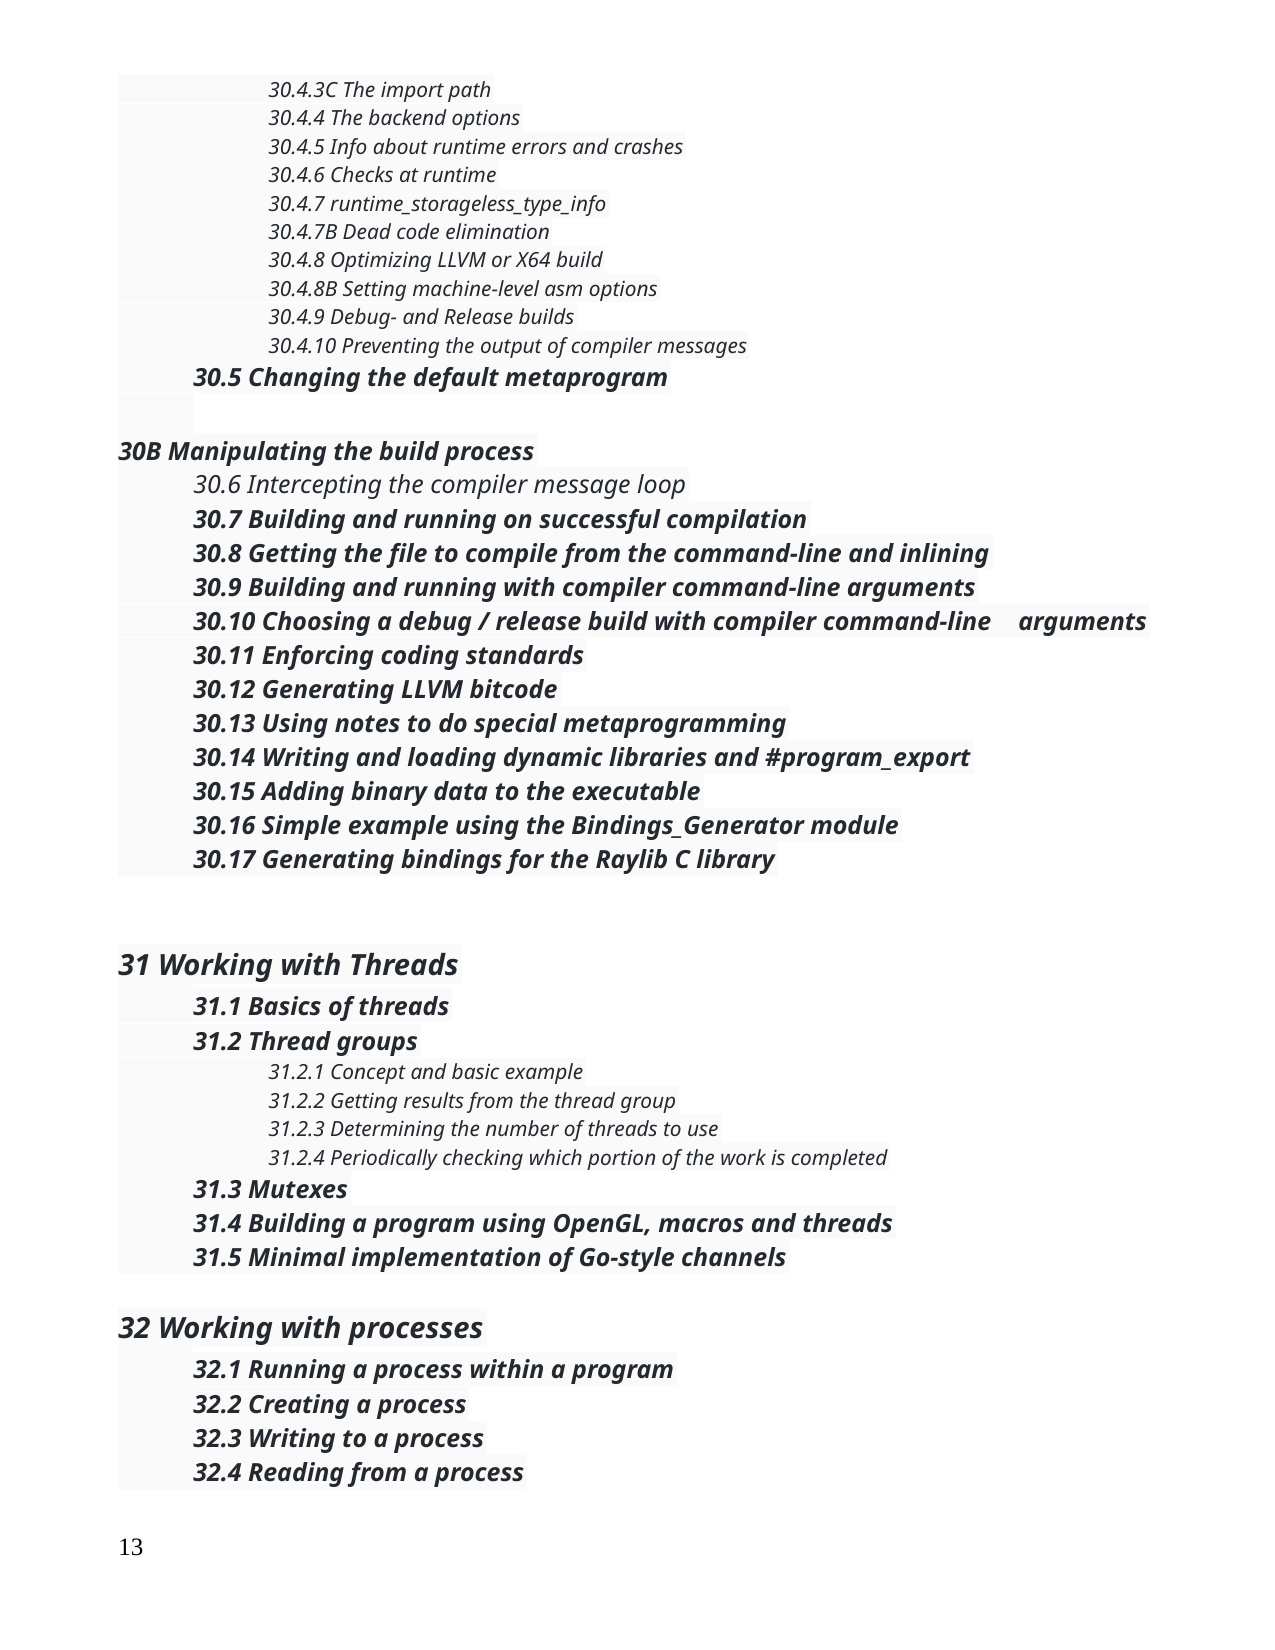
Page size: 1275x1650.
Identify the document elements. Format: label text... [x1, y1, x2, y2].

subtitle 30.4.6 Checks at runtime [118, 160, 1157, 189]
text 30.4.7 runtime_storageless_type_info [118, 189, 1157, 217]
subtitle 30.4.5 Info about runtime errors and crashes [118, 132, 1157, 160]
subtitle 30B Manipulating the build process [118, 433, 1157, 467]
text 30.4.9 Debug- and Release builds [118, 302, 1157, 331]
subtitle 30.10 Choosing a debug / release build with compiler command-line arguments [118, 603, 1157, 637]
text 30.14 Writing and loading dynamic libraries and #program_export [118, 740, 1157, 774]
subtitle 32.1 Running a process within a program [118, 1347, 1157, 1387]
text 31.3 Mutexes [118, 1171, 1157, 1205]
text 30.4.8B Setting machine-level asm options [118, 274, 1157, 302]
text 30.6 Intercepting the compiler message loop [118, 467, 1157, 501]
text 30.13 Using notes to do special metaprogramming [118, 706, 1157, 740]
text 30.15 Adding binary data to the executable [118, 774, 1157, 808]
text 30.16 Simple example using the Bindings_Generator module [118, 808, 1157, 842]
text 30.4.10 Preventing the output of compiler messages [118, 331, 1157, 359]
text 30.17 Generating bindings for the Raylib C library [118, 842, 1157, 876]
subtitle 32.2 Creating a process [118, 1387, 1157, 1421]
text 30.9 Building and running with compiler command-line arguments [118, 569, 1157, 603]
text 31.5 Minimal implementation of Go-style channels [118, 1239, 1157, 1273]
subtitle 30.4.8 Optimizing LLVM or X64 build [118, 246, 1157, 274]
text 31.2.4 Periodically checking which portion of the work is completed [118, 1143, 1157, 1171]
text 30.4.3C The import path [118, 75, 1157, 103]
text 31.2.3 Determining the number of threads to use [118, 1114, 1157, 1143]
subtitle 31.1 Basics of threads [118, 984, 1157, 1023]
text 30.8 Getting the file to compile from the command-line and inlining [118, 535, 1157, 569]
text 31.2.1 Concept and basic example [118, 1057, 1157, 1086]
subtitle 31.4 Building a program using OpenGL, macros and threads [118, 1205, 1157, 1239]
subtitle 32.4 Reading from a process [118, 1455, 1157, 1489]
subtitle 31 Working with Threads [118, 944, 1157, 984]
subtitle 31.2 Thread groups [118, 1023, 1157, 1057]
subtitle 30.7 Building and running on successful compilation [118, 501, 1157, 535]
subtitle 32.3 Writing to a process [118, 1421, 1157, 1455]
subtitle 30.11 Enforcing coding standards [118, 637, 1157, 672]
text 30.4.4 The backend options [118, 103, 1157, 132]
subtitle 30.12 Generating LLVM bitcode [118, 672, 1157, 706]
text 30.4.7B Dead code elimination [118, 217, 1157, 246]
subtitle 32 Working with processes [118, 1307, 1157, 1347]
text 31.2.2 Getting results from the thread group [118, 1086, 1157, 1114]
text 30.5 Changing the default metaprogram [118, 359, 1157, 393]
